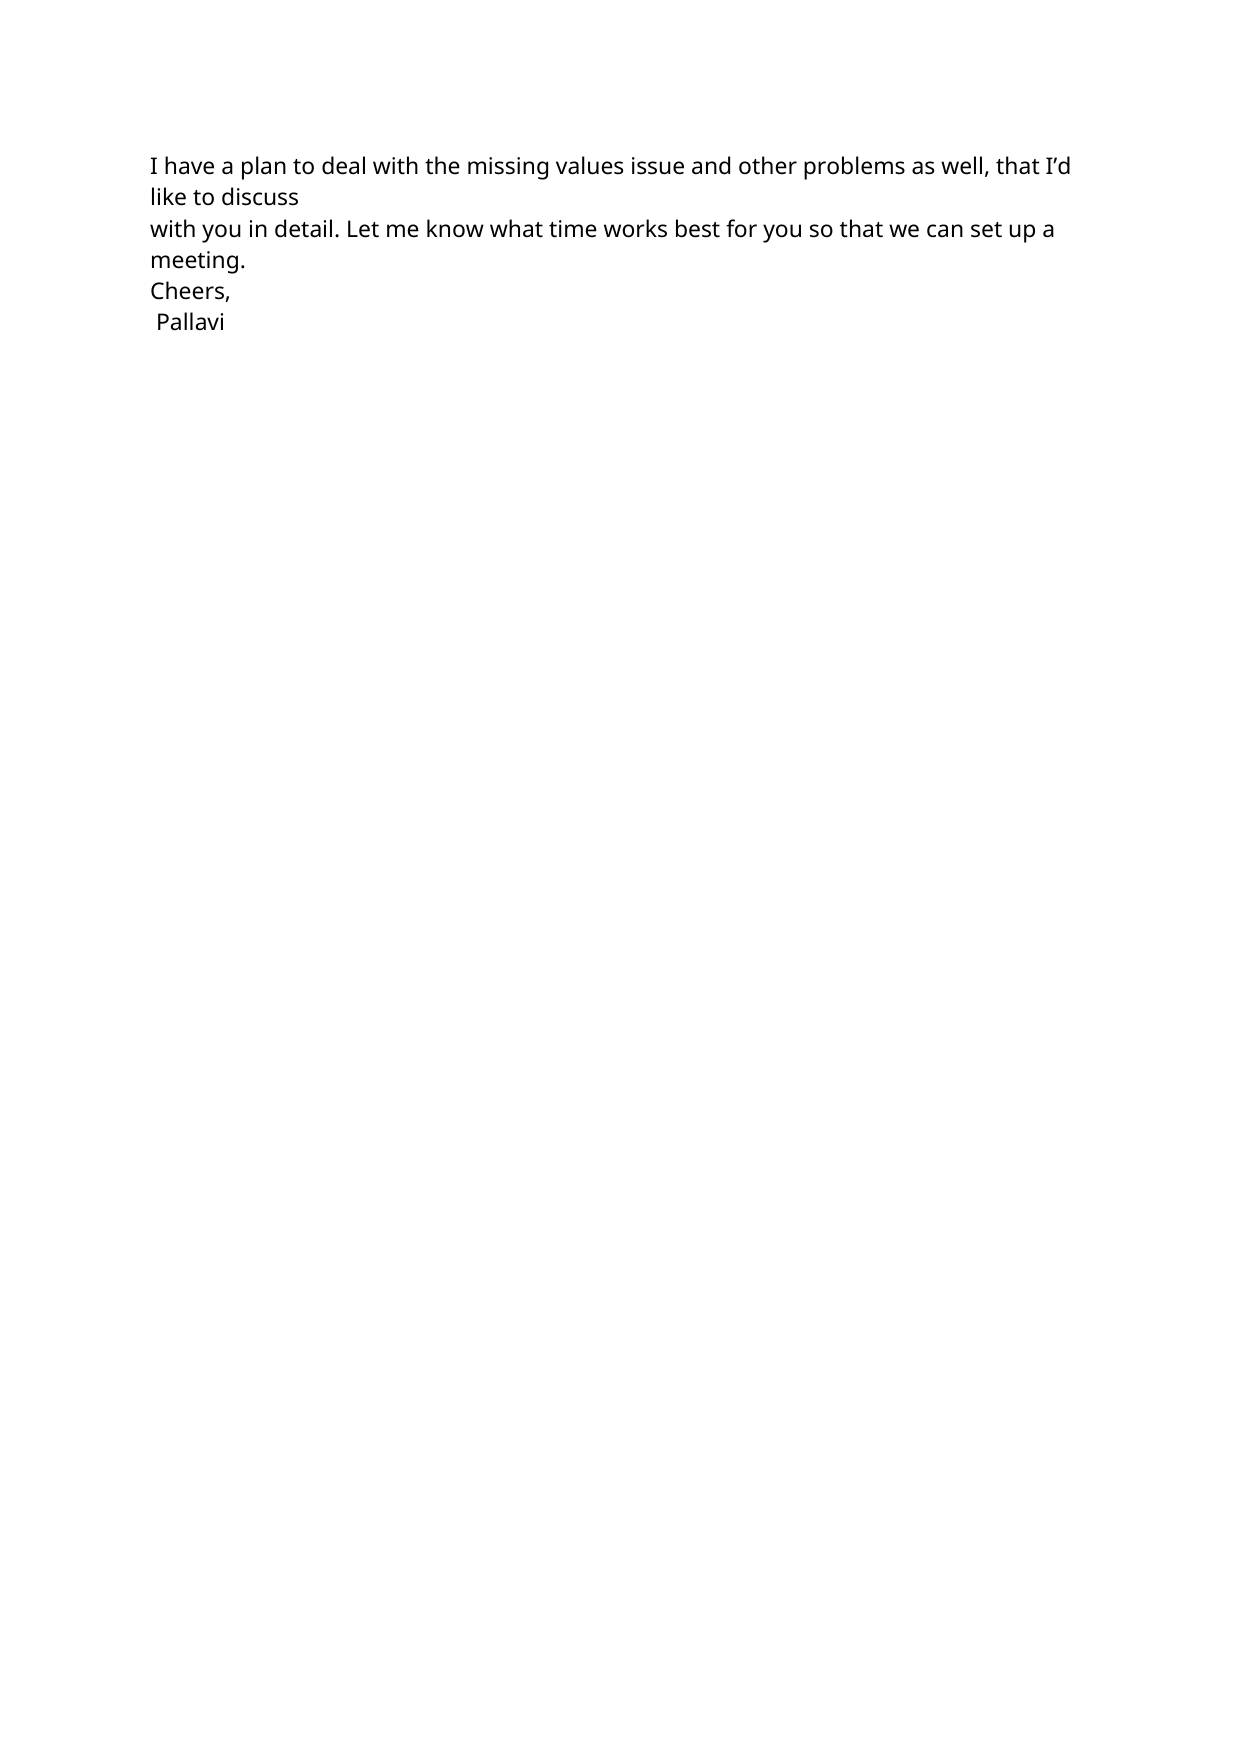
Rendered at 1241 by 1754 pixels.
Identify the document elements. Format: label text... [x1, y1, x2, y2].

text I have a plan to deal with the missing values issue and other problems as well, that I’d like to discuss [150, 150, 1090, 212]
text Cheers, [150, 275, 1090, 306]
text with you in detail. Let me know what time works best for you so that we can set up a meeting. [150, 212, 1090, 275]
text Pallavi [150, 306, 1090, 337]
